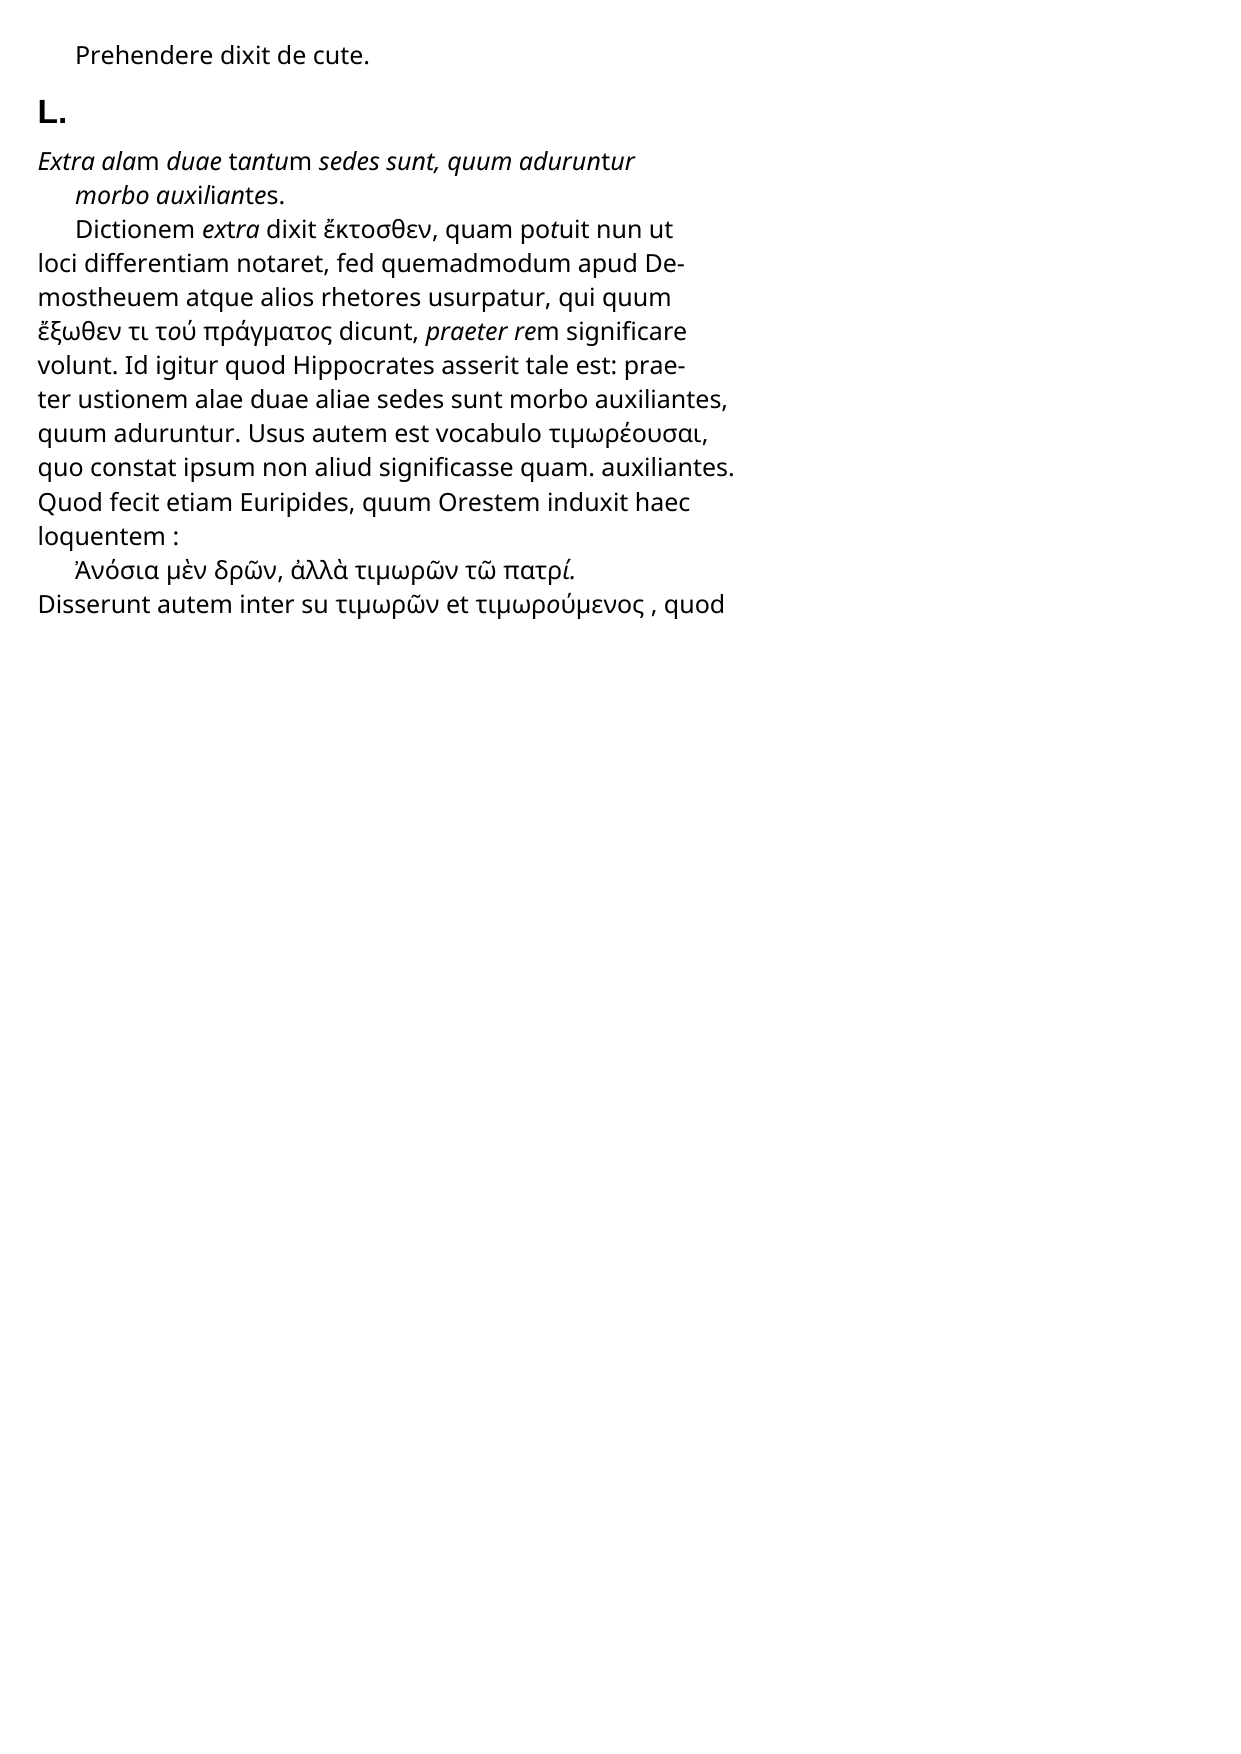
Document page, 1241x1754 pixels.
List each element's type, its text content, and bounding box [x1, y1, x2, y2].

subtitle L. [37, 92, 1203, 131]
text Prehendere dixit de cute. [37, 37, 1203, 72]
text Extra alam duae tantum sedes sunt, quum aduruntur morbo auxiliantes. [37, 143, 1203, 212]
text Dictionem extra dixit ἔκτοσθεν, quam potuit nun ut loci differentiam notaret, fed quemadmodum apud De- mostheuem atque alios rhetores usurpatur, qui quum ἔξωθεν τι τού πράγματος dicunt, praeter rem significare volunt. Id igitur quod Hippocrates asserit tale est: prae- ter ustionem alae duae aliae sedes sunt morbo auxiliantes, quum aduruntur. Usus autem est vocabulo τιμωρέουσαι, quo constat ipsum non aliud significasse quam. auxiliantes. Quod fecit etiam Euripides, quum Orestem induxit haec loquentem : [37, 212, 1203, 552]
text Ἀνόσια μὲν δρῶν, ἀλλὰ τιμωρῶν τῶ πατρί. [37, 552, 1203, 586]
text Disserunt autem inter su τιμωρῶν et τιμωρούμενος , quod [37, 586, 1203, 620]
